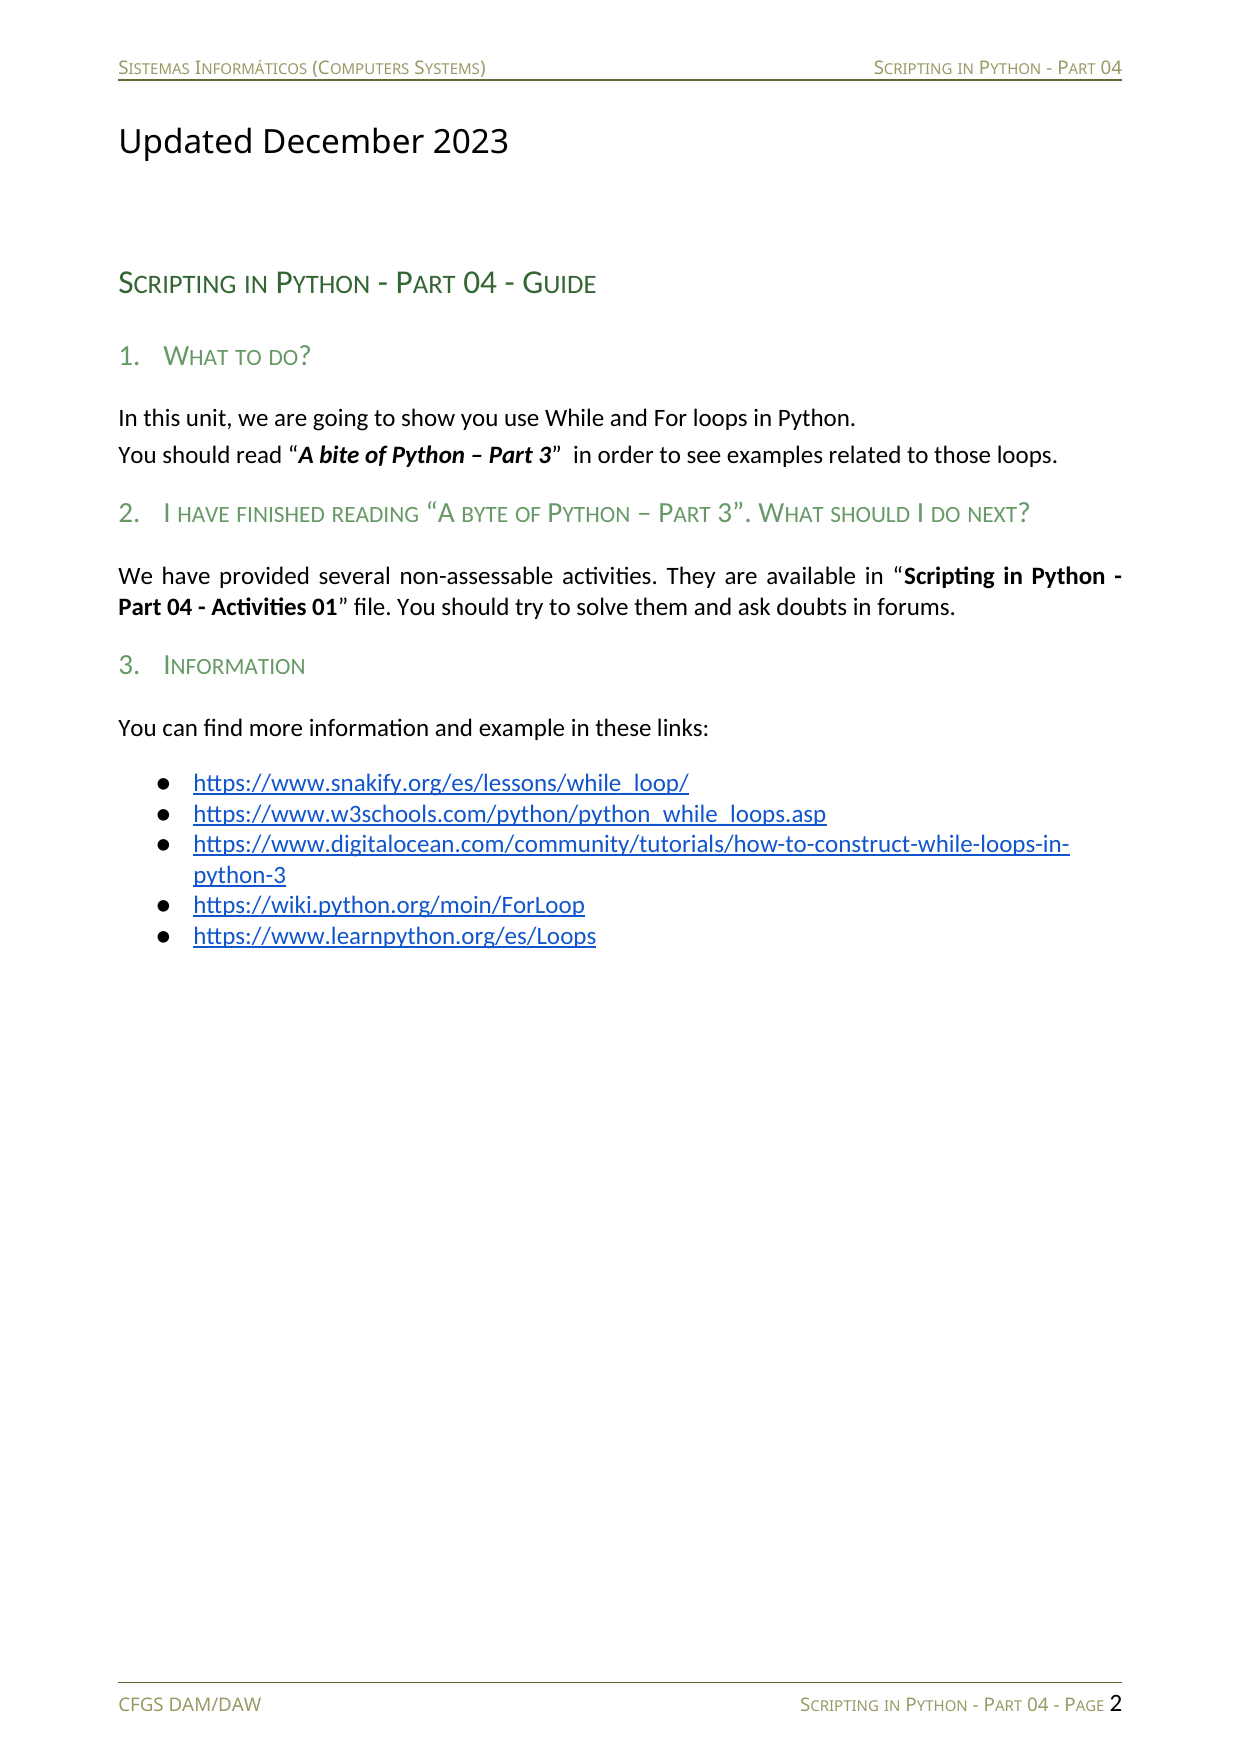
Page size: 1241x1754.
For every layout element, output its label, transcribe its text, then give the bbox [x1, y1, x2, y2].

list https://www.snakify.org/es/lessons/while_loop/ [156, 767, 1122, 798]
list https://www.learnpython.org/es/Loops [156, 920, 1122, 1012]
text Scripting in Python - Part 04 - Guide [118, 261, 1122, 302]
list https://www.w3schools.com/python/python_while_loops.asp [156, 798, 1122, 828]
text You can find more information and example in these links: [118, 712, 1122, 742]
subtitle What to do? [118, 337, 1122, 372]
text We have provided several non-assessable activities. They are available in “Scripting in Python - Part 04 - Activities 01” file. You should try to solve them and ask doubts in forums. [118, 560, 1122, 621]
text You should read “A bite of Python – Part 3” in order to see examples related to those loops. [118, 439, 1122, 470]
text Updated December 2023 [118, 118, 1122, 163]
subtitle I have finished reading “A byte of Python – Part 3”. What should I do next? [118, 494, 1122, 530]
list https://www.digitalocean.com/community/tutorials/how-to-construct-while-loops-in-python-3 [156, 828, 1122, 889]
text In this unit, we are going to show you use While and For loops in Python. [118, 402, 1122, 433]
list https://wiki.python.org/moin/ForLoop [156, 889, 1122, 920]
subtitle Information [118, 646, 1122, 682]
